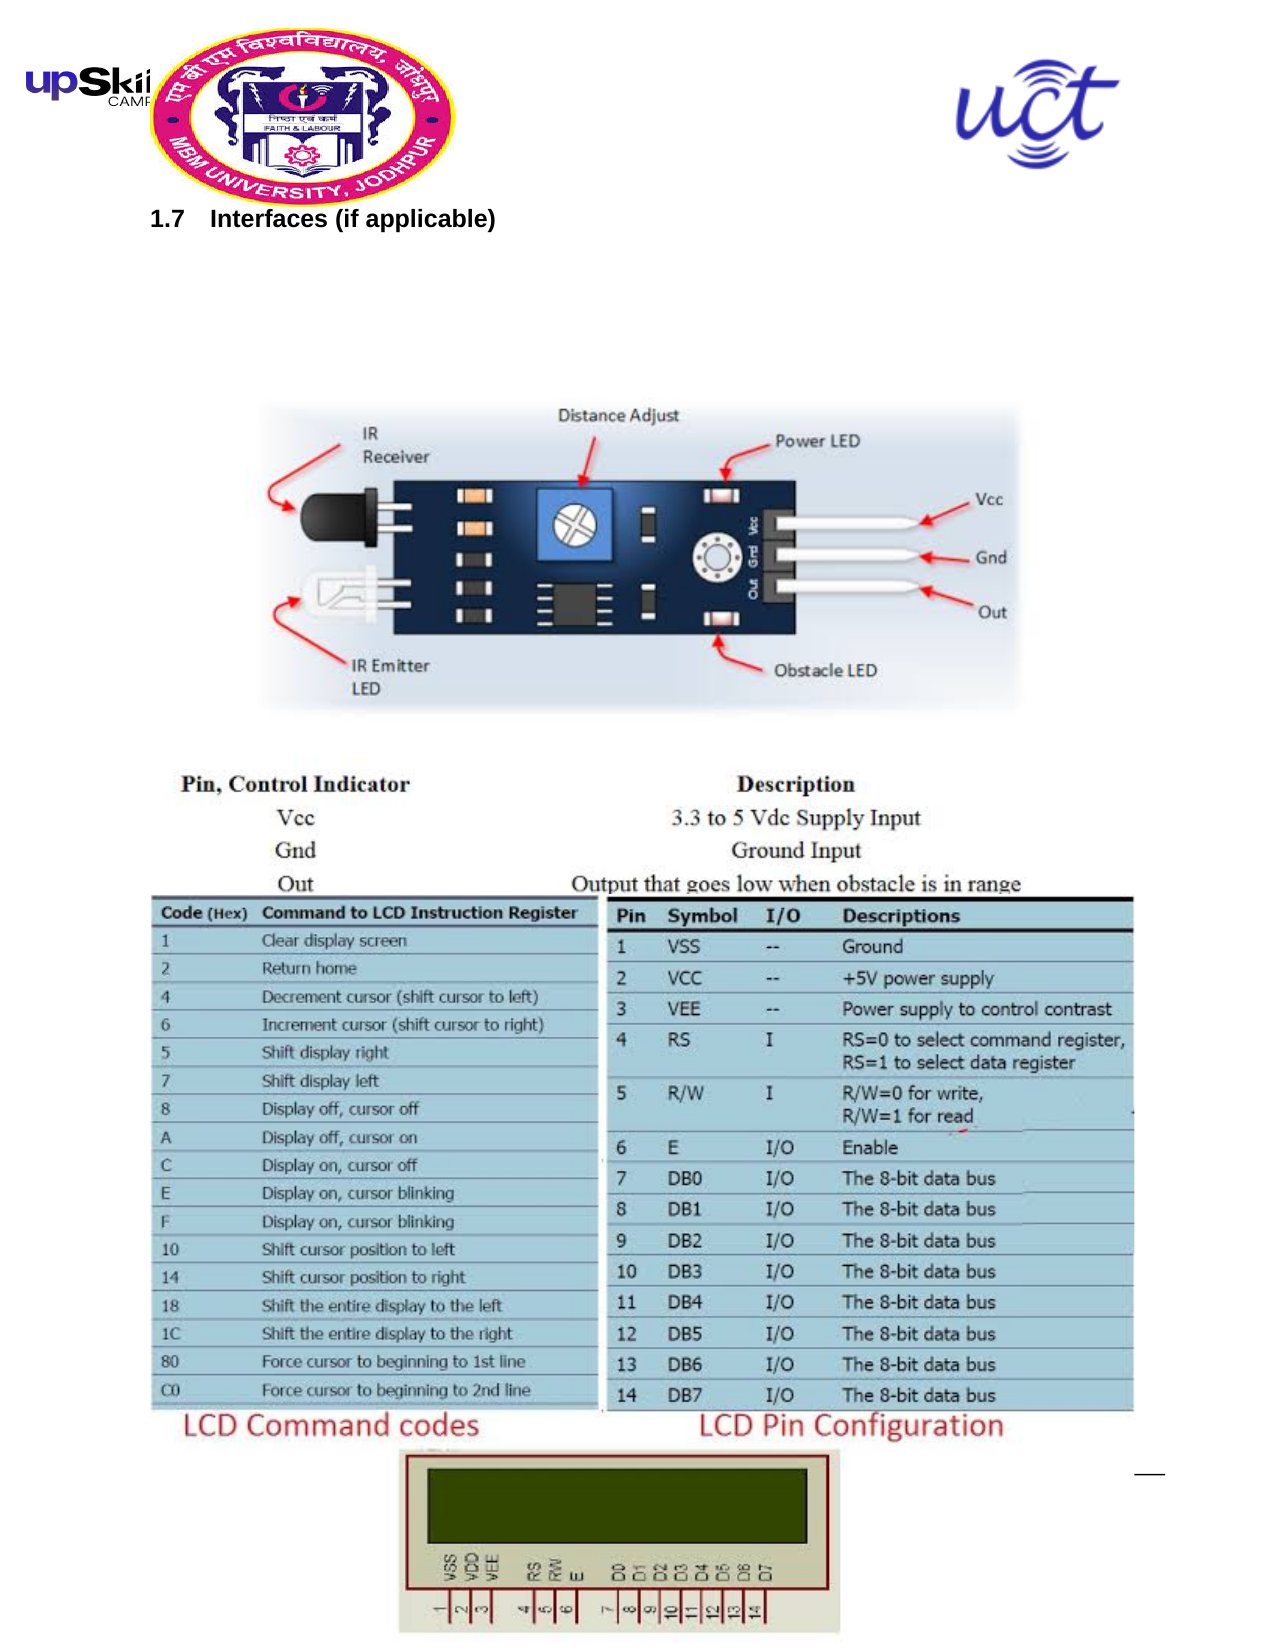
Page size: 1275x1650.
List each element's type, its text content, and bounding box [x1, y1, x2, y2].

subtitle Interfaces (if applicable) [150, 199, 1134, 232]
